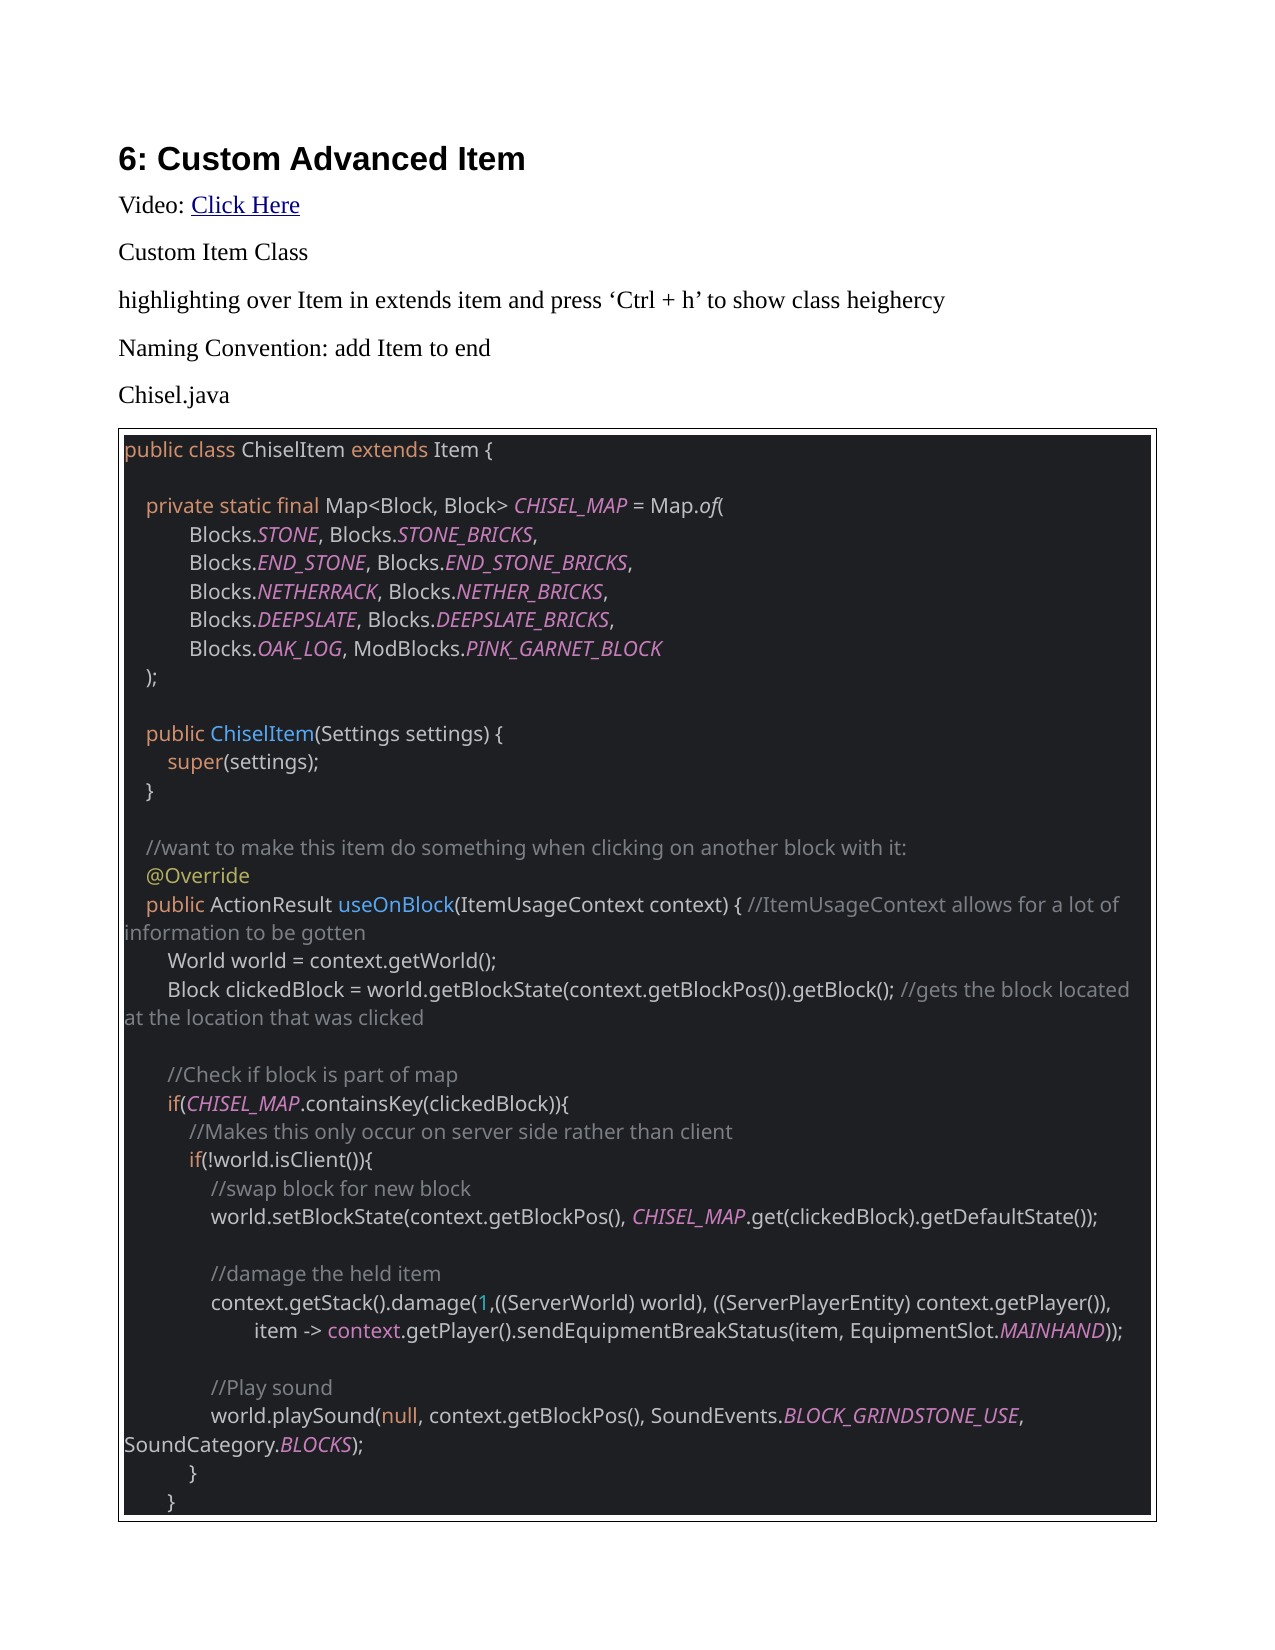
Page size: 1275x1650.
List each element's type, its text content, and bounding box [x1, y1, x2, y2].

text Video: Click Here [118, 190, 1157, 219]
text highlighting over Item in extends item and press ‘Ctrl + h’ to show class heighercy [118, 285, 1157, 314]
text Custom Item Class [118, 237, 1157, 266]
subtitle 6: Custom Advanced Item [118, 139, 1157, 177]
table_header public class ChiselItem extends Item { private static final Map<Block, Block> CHISEL_MAP = Map.of( Blocks.STONE, Blocks.STONE_BRICKS, Blocks.END_STONE, Blocks.END_STONE_BRICKS, Blocks.NETHERRACK, Blocks.NETHER_BRICKS, Blocks.DEEPSLATE, Blocks.DEEPSLATE_BRICKS, Blocks.OAK_LOG, ModBlocks.PINK_GARNET_BLOCK ); public ChiselItem(Settings settings) { super(settings); } //want to make this item do something when clicking on another block with it: @Override public ActionResult useOnBlock(ItemUsageContext context) { //ItemUsageContext allows for a lot of information to be gotten World world = context.getWorld(); Block clickedBlock = world.getBlockState(context.getBlockPos()).getBlock(); //gets the block located at the location that was clicked //Check if block is part of map if(CHISEL_MAP.containsKey(clickedBlock)){ //Makes this only occur on server side rather than client if(!world.isClient()){ //swap block for new block world.setBlockState(context.getBlockPos(), CHISEL_MAP.get(clickedBlock).getDefaultState()); //damage the held item context.getStack().damage(1,((ServerWorld) world), ((ServerPlayerEntity) context.getPlayer()), item -> context.getPlayer().sendEquipmentBreakStatus(item, EquipmentSlot.MAINHAND)); //Play sound world.playSound(null, context.getBlockPos(), SoundEvents.BLOCK_GRINDSTONE_USE, SoundCategory.BLOCKS); } } [119, 429, 1156, 1521]
text Naming Convention: add Item to end [118, 333, 1157, 361]
text Chisel.java [118, 380, 1157, 409]
